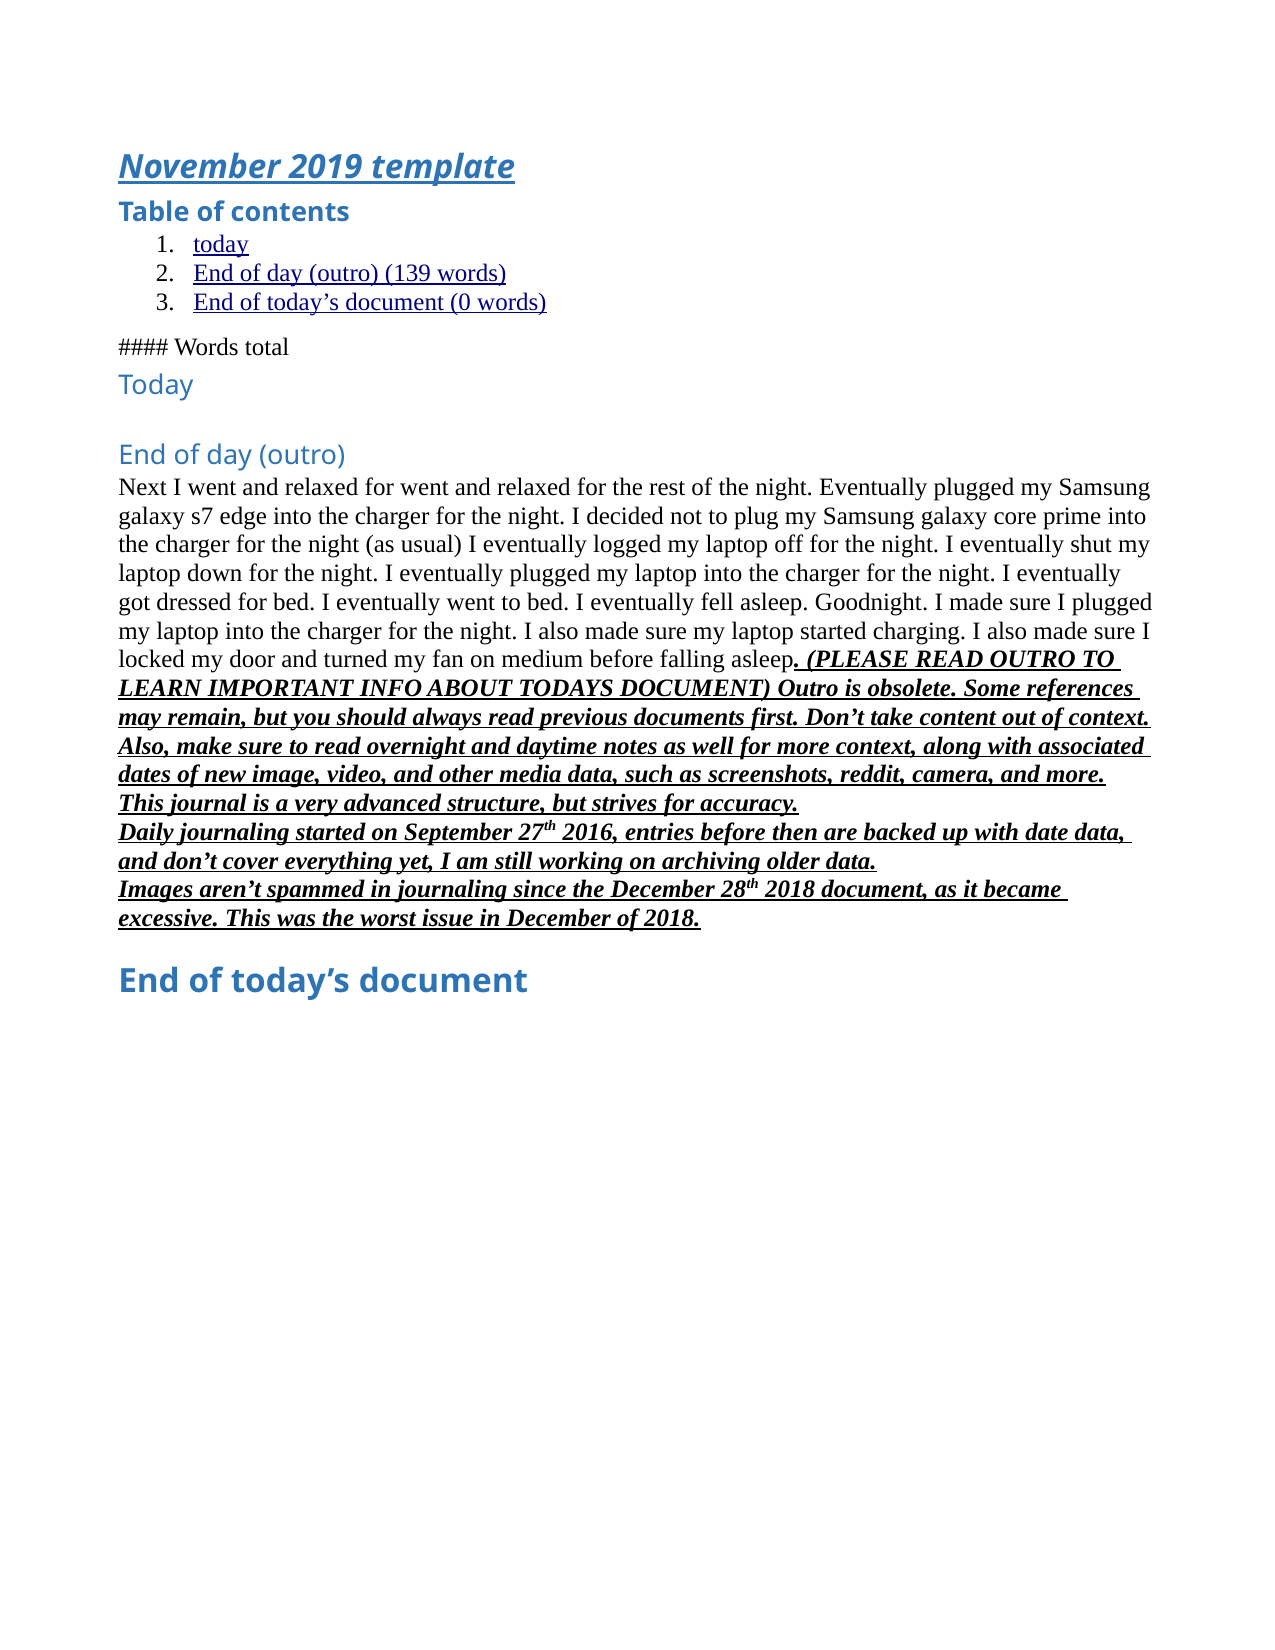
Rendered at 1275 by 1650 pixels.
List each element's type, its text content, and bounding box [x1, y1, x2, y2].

subtitle Today [118, 365, 1157, 402]
list End of today’s document (0 words) [156, 287, 1157, 316]
text Images aren’t spammed in journaling since the December 28th 2018 document, as it became excessive. This was the worst issue in December of 2018. [118, 874, 1157, 932]
list End of day (outro) (139 words) [156, 258, 1157, 287]
list today [156, 229, 1157, 258]
text This journal is a very advanced structure, but strives for accuracy. [118, 788, 1157, 817]
text Daily journaling started on September 27th 2016, entries before then are backed up with date data, and don’t cover everything yet, I am still working on archiving older data. [118, 817, 1157, 874]
text Next I went and relaxed for went and relaxed for the rest of the night. Eventually plugged my Samsung galaxy s7 edge into the charger for the night. I decided not to plug my Samsung galaxy core prime into the charger for the night (as usual) I eventually logged my laptop off for the night. I eventually shut my laptop down for the night. I eventually plugged my laptop into the charger for the night. I eventually got dressed for bed. I eventually went to bed. I eventually fell asleep. Goodnight. I made sure I plugged my laptop into the charger for the night. I also made sure my laptop started charging. I also made sure I locked my door and turned my fan on medium before falling asleep. (PLEASE READ OUTRO TO LEARN IMPORTANT INFO ABOUT TODAYS DOCUMENT) Outro is obsolete. Some references may remain, but you should always read previous documents first. Don’t take content out of context. [118, 472, 1157, 731]
text #### Words total [118, 332, 1157, 361]
subtitle End of today’s document [118, 957, 1157, 1002]
text Also, make sure to read overnight and daytime notes as well for more context, along with associated dates of new image, video, and other media data, such as screenshots, reddit, camera, and more. [118, 731, 1157, 788]
subtitle End of day (outro) [118, 435, 1157, 472]
subtitle November 2019 template [118, 143, 1157, 188]
subtitle Table of contents [118, 193, 1157, 229]
